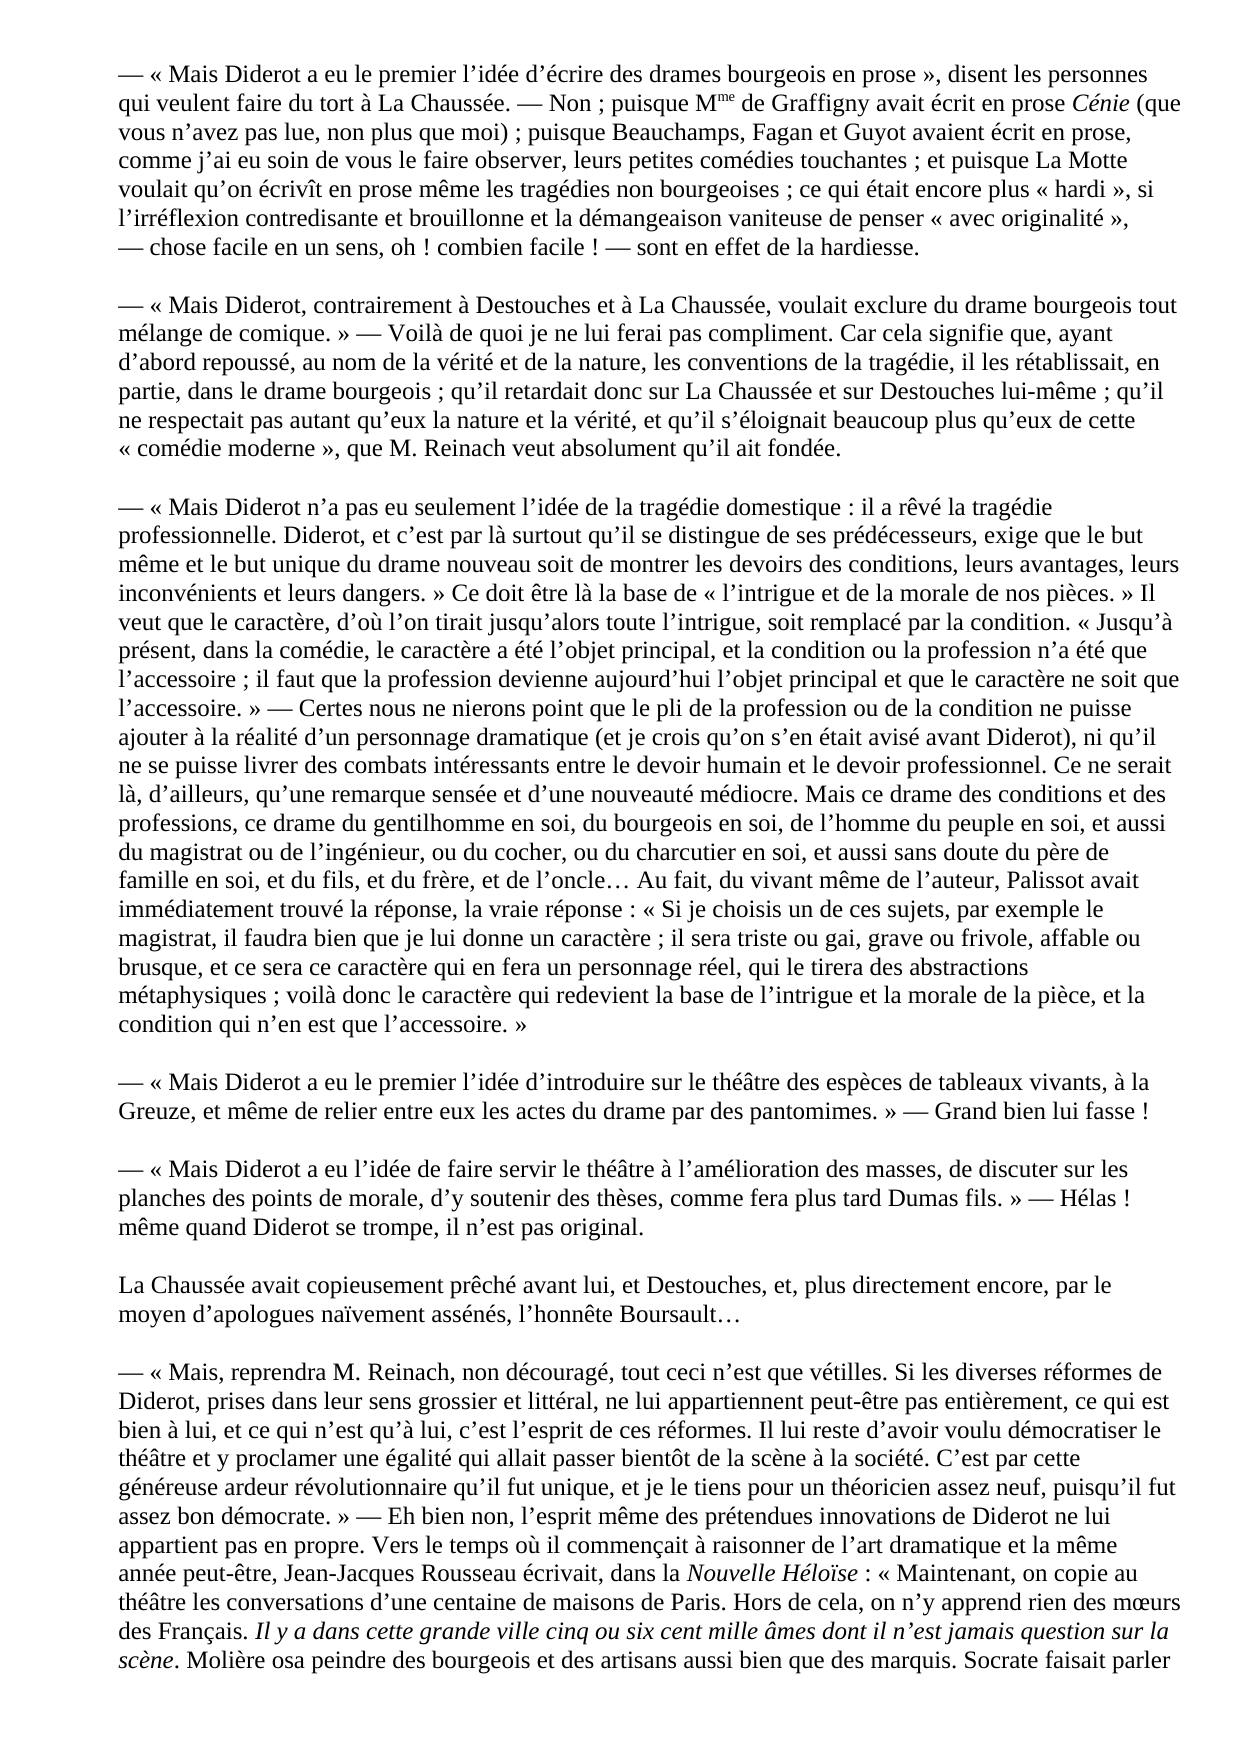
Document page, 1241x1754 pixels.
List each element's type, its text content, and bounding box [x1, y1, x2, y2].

text — « Mais Diderot n’a pas eu seulement l’idée de la tragédie domestique : il a rêvé la tragédie professionnelle. Diderot, et c’est par là surtout qu’il se distingue de ses prédécesseurs, exige que le but même et le but unique du drame nouveau soit de montrer les devoirs des conditions, leurs avantages, leurs inconvénients et leurs dangers. » Ce doit être là la base de « l’intrigue et de la morale de nos pièces. » Il veut que le caractère, d’où l’on tirait jusqu’alors toute l’intrigue, soit remplacé par la condition. « Jusqu’à présent, dans la comédie, le caractère a été l’objet principal, et la condition ou la profession n’a été que l’accessoire ; il faut que la profession devienne aujourd’hui l’objet principal et que le caractère ne soit que l’accessoire. » — Certes nous ne nierons point que le pli de la profession ou de la condition ne puisse ajouter à la réalité d’un personnage dramatique (et je crois qu’on s’en était avisé avant Diderot), ni qu’il ne se puisse livrer des combats intéressants entre le devoir humain et le devoir professionnel. Ce ne serait là, d’ailleurs, qu’une remarque sensée et d’une nouveauté médiocre. Mais ce drame des conditions et des professions, ce drame du gentilhomme en soi, du bourgeois en soi, de l’homme du peuple en soi, et aussi du magistrat ou de l’ingénieur, ou du cocher, ou du charcutier en soi, et aussi sans doute du père de famille en soi, et du fils, et du frère, et de l’oncle… Au fait, du vivant même de l’auteur, Palissot avait immédiatement trouvé la réponse, la vraie réponse : « Si je choisis un de ces sujets, par exemple le magistrat, il faudra bien que je lui donne un caractère ; il sera triste ou gai, grave ou frivole, affable ou brusque, et ce sera ce caractère qui en fera un personnage réel, qui le tirera des abstractions métaphysiques ; voilà donc le caractère qui redevient la base de l’intrigue et la morale de la pièce, et la condition qui n’en est que l’accessoire. » [118, 492, 1181, 1038]
text — « Mais Diderot a eu l’idée de faire servir le théâtre à l’amélioration des masses, de discuter sur les planches des points de morale, d’y soutenir des thèses, comme fera plus tard Dumas fils. » — Hélas ! même quand Diderot se trompe, il n’est pas original. [118, 1154, 1181, 1241]
text La Chaussée avait copieusement prêché avant lui, et Destouches, et, plus directement encore, par le moyen d’apologues naïvement assénés, l’honnête Boursault… [118, 1270, 1181, 1328]
text — « Mais Diderot a eu le premier l’idée d’introduire sur le théâtre des espèces de tableaux vivants, à la Greuze, et même de relier entre eux les actes du drame par des pantomimes. » — Grand bien lui fasse ! [118, 1067, 1181, 1125]
text — « Mais, reprendra M. Reinach, non découragé, tout ceci n’est que vétilles. Si les diverses réformes de Diderot, prises dans leur sens grossier et littéral, ne lui appartiennent peut-être pas entièrement, ce qui est bien à lui, et ce qui n’est qu’à lui, c’est l’esprit de ces réformes. Il lui reste d’avoir voulu démocratiser le théâtre et y proclamer une égalité qui allait passer bientôt de la scène à la société. C’est par cette généreuse ardeur révolutionnaire qu’il fut unique, et je le tiens pour un théoricien assez neuf, puisqu’il fut assez bon démocrate. » — Eh bien non, l’esprit même des prétendues innovations de Diderot ne lui appartient pas en propre. Vers le temps où il commençait à raisonner de l’art dramatique et la même année peut-être, Jean-Jacques Rousseau écrivait, dans la Nouvelle Héloïse : « Maintenant, on copie au théâtre les conversations d’une centaine de maisons de Paris. Hors de cela, on n’y apprend rien des mœurs des Français. Il y a dans cette grande ville cinq ou six cent mille âmes dont il n’est jamais question sur la scène. Molière osa peindre des bourgeois et des artisans aussi bien que des marquis. Socrate faisait parler [118, 1357, 1181, 1673]
text — « Mais Diderot, contrairement à Destouches et à La Chaussée, voulait exclure du drame bourgeois tout mélange de comique. » — Voilà de quoi je ne lui ferai pas compliment. Car cela signifie que, ayant d’abord repoussé, au nom de la vérité et de la nature, les conventions de la tragédie, il les rétablissait, en partie, dans le drame bourgeois ; qu’il retardait donc sur La Chaussée et sur Destouches lui-même ; qu’il ne respectait pas autant qu’eux la nature et la vérité, et qu’il s’éloignait beaucoup plus qu’eux de cette « comédie moderne », que M. Reinach veut absolument qu’il ait fondée. [118, 290, 1181, 462]
text — « Mais Diderot a eu le premier l’idée d’écrire des drames bourgeois en prose », disent les personnes qui veulent faire du tort à La Chaussée. — Non ; puisque Mme de Graffigny avait écrit en prose Cénie (que vous n’avez pas lue, non plus que moi) ; puisque Beauchamps, Fagan et Guyot avaient écrit en prose, comme j’ai eu soin de vous le faire observer, leurs petites comédies touchantes ; et puisque La Motte voulait qu’on écrivît en prose même les tragédies non bourgeoises ; ce qui était encore plus « hardi », si l’irréflexion contredisante et brouillonne et la démangeaison vaniteuse de penser « avec originalité », — chose facile en un sens, oh ! combien facile ! — sont en effet de la hardiesse. [118, 59, 1181, 260]
